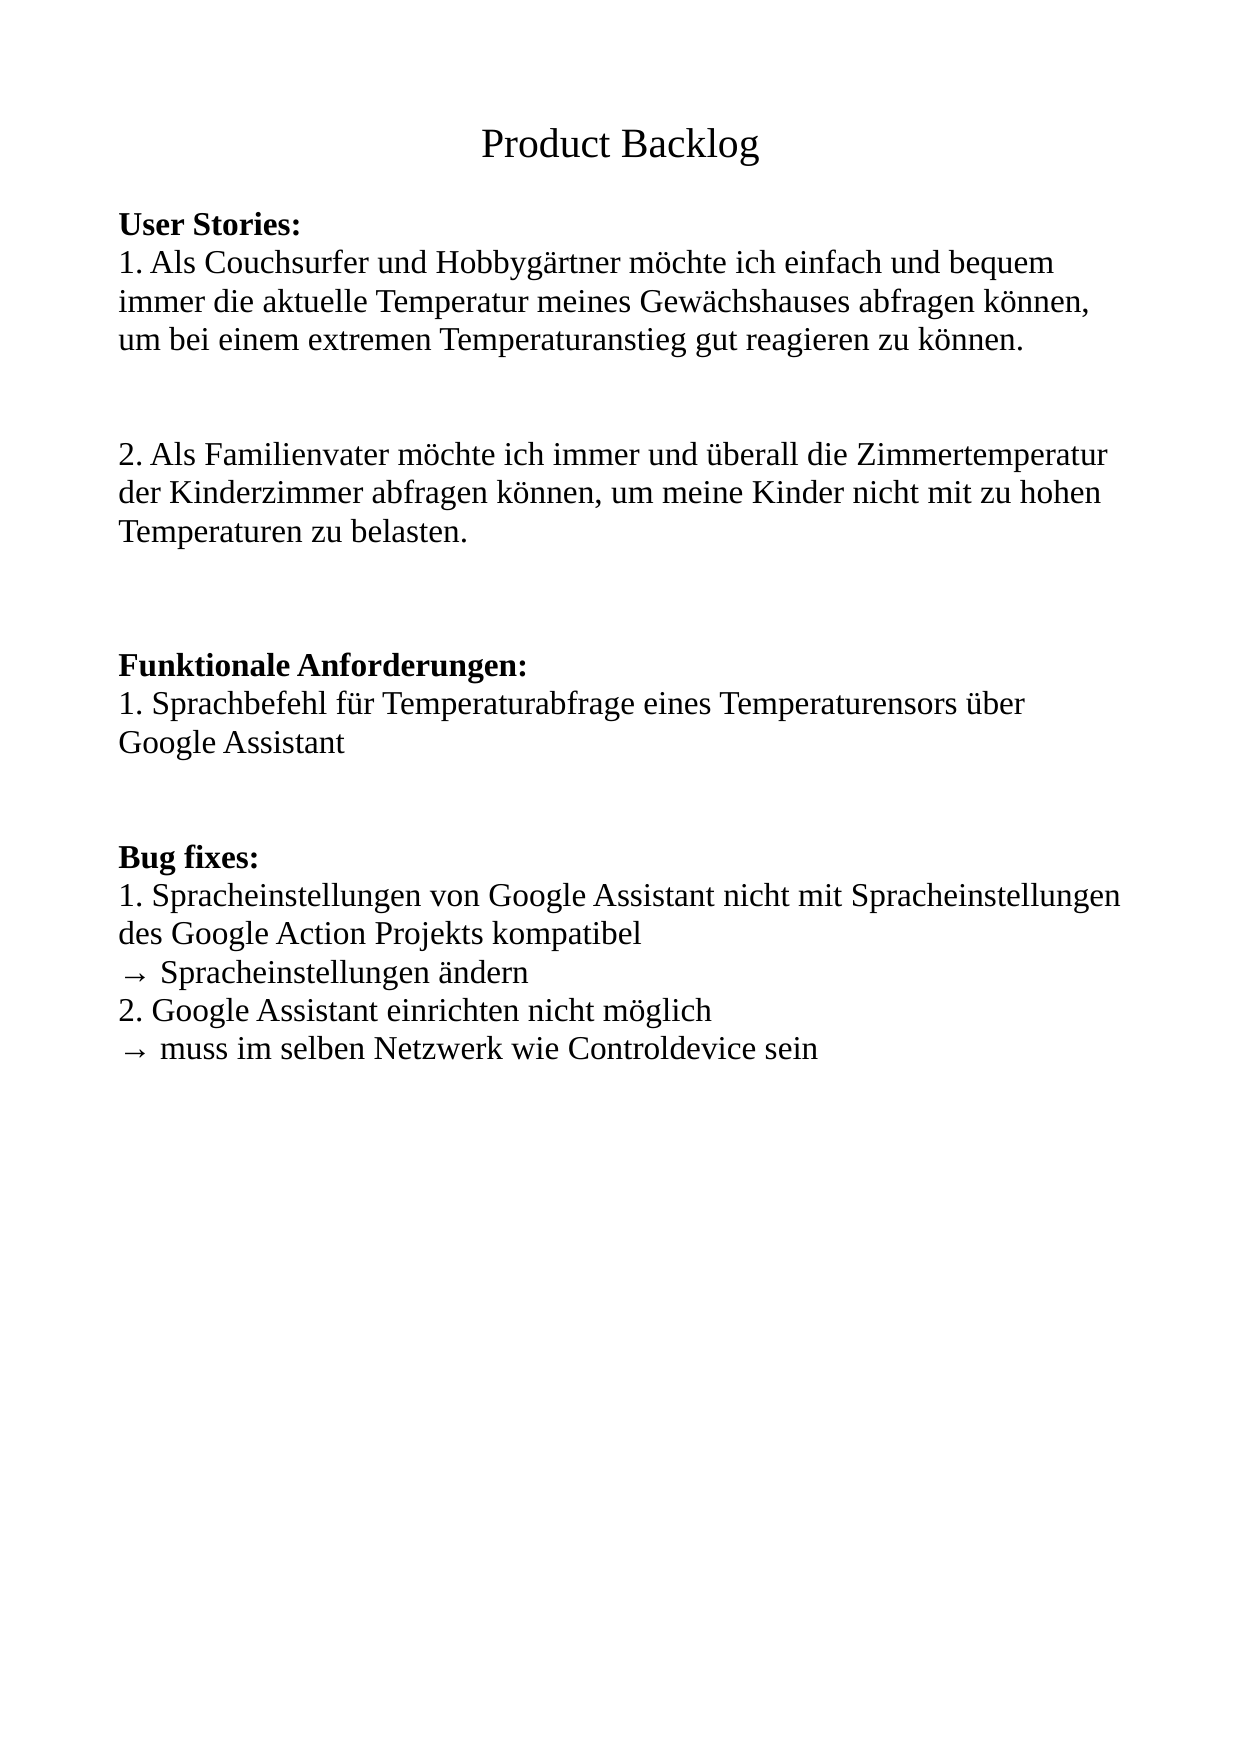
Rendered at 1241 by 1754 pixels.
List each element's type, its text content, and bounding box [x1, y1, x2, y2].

text Funktionale Anforderungen: [118, 645, 1122, 683]
text 1. Als Couchsurfer und Hobbygärtner möchte ich einfach und bequem immer die aktuelle Temperatur meines Gewächshauses abfragen können, um bei einem extremen Temperaturanstieg gut reagieren zu können. [118, 243, 1122, 358]
text 1. Sprachbefehl für Temperaturabfrage eines Temperaturensors über Google Assistant [118, 683, 1122, 760]
text → muss im selben Netzwerk wie Controldevice sein [118, 1028, 1122, 1067]
text → Spracheinstellungen ändern [118, 952, 1122, 990]
text Product Backlog [118, 118, 1122, 166]
text 2. Google Assistant einrichten nicht möglich [118, 990, 1122, 1028]
text 1. Spracheinstellungen von Google Assistant nicht mit Spracheinstellungen des Google Action Projekts kompatibel [118, 875, 1122, 952]
text Bug fixes: [118, 837, 1122, 875]
text 2. Als Familienvater möchte ich immer und überall die Zimmertemperatur der Kinderzimmer abfragen können, um meine Kinder nicht mit zu hohen Temperaturen zu belasten. [118, 434, 1122, 549]
text User Stories: [118, 204, 1122, 243]
